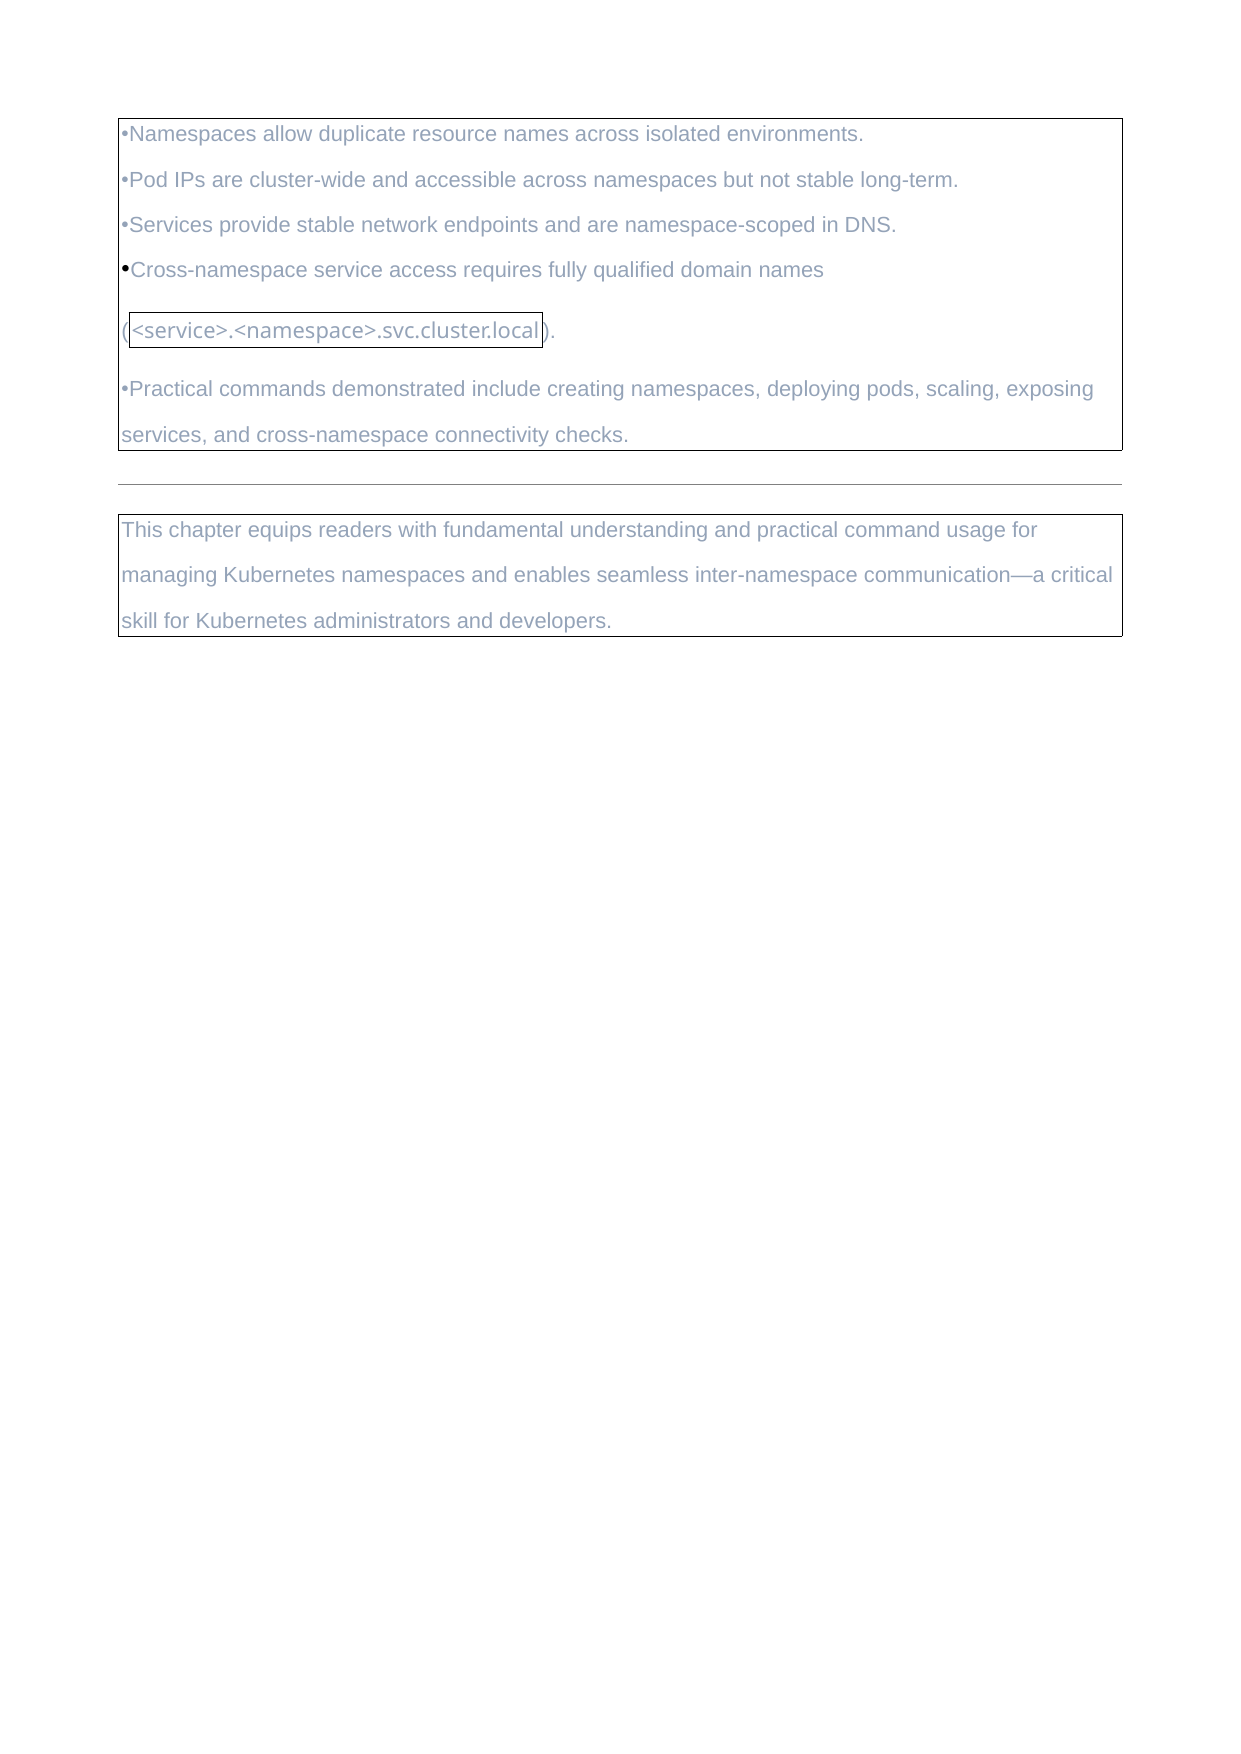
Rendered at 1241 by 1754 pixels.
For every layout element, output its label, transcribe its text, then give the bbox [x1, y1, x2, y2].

list Practical commands demonstrated include creating namespaces, deploying pods, scaling, exposing services, and cross-namespace connectivity checks. [119, 373, 1122, 450]
list Services provide stable network endpoints and are namespace-scoped in DNS. [119, 209, 1122, 237]
text This chapter equips readers with fundamental understanding and practical command usage for managing Kubernetes namespaces and enables seamless inter-namespace communication—a critical skill for Kubernetes administrators and developers. [119, 515, 1122, 636]
list Namespaces allow duplicate resource names across isolated environments. [119, 119, 1122, 146]
list Cross-namespace service access requires fully qualified domain names (<service>.<namespace>.svc.cluster.local). [119, 254, 1122, 347]
list Pod IPs are cluster-wide and accessible across namespaces but not stable long-term. [119, 163, 1122, 192]
